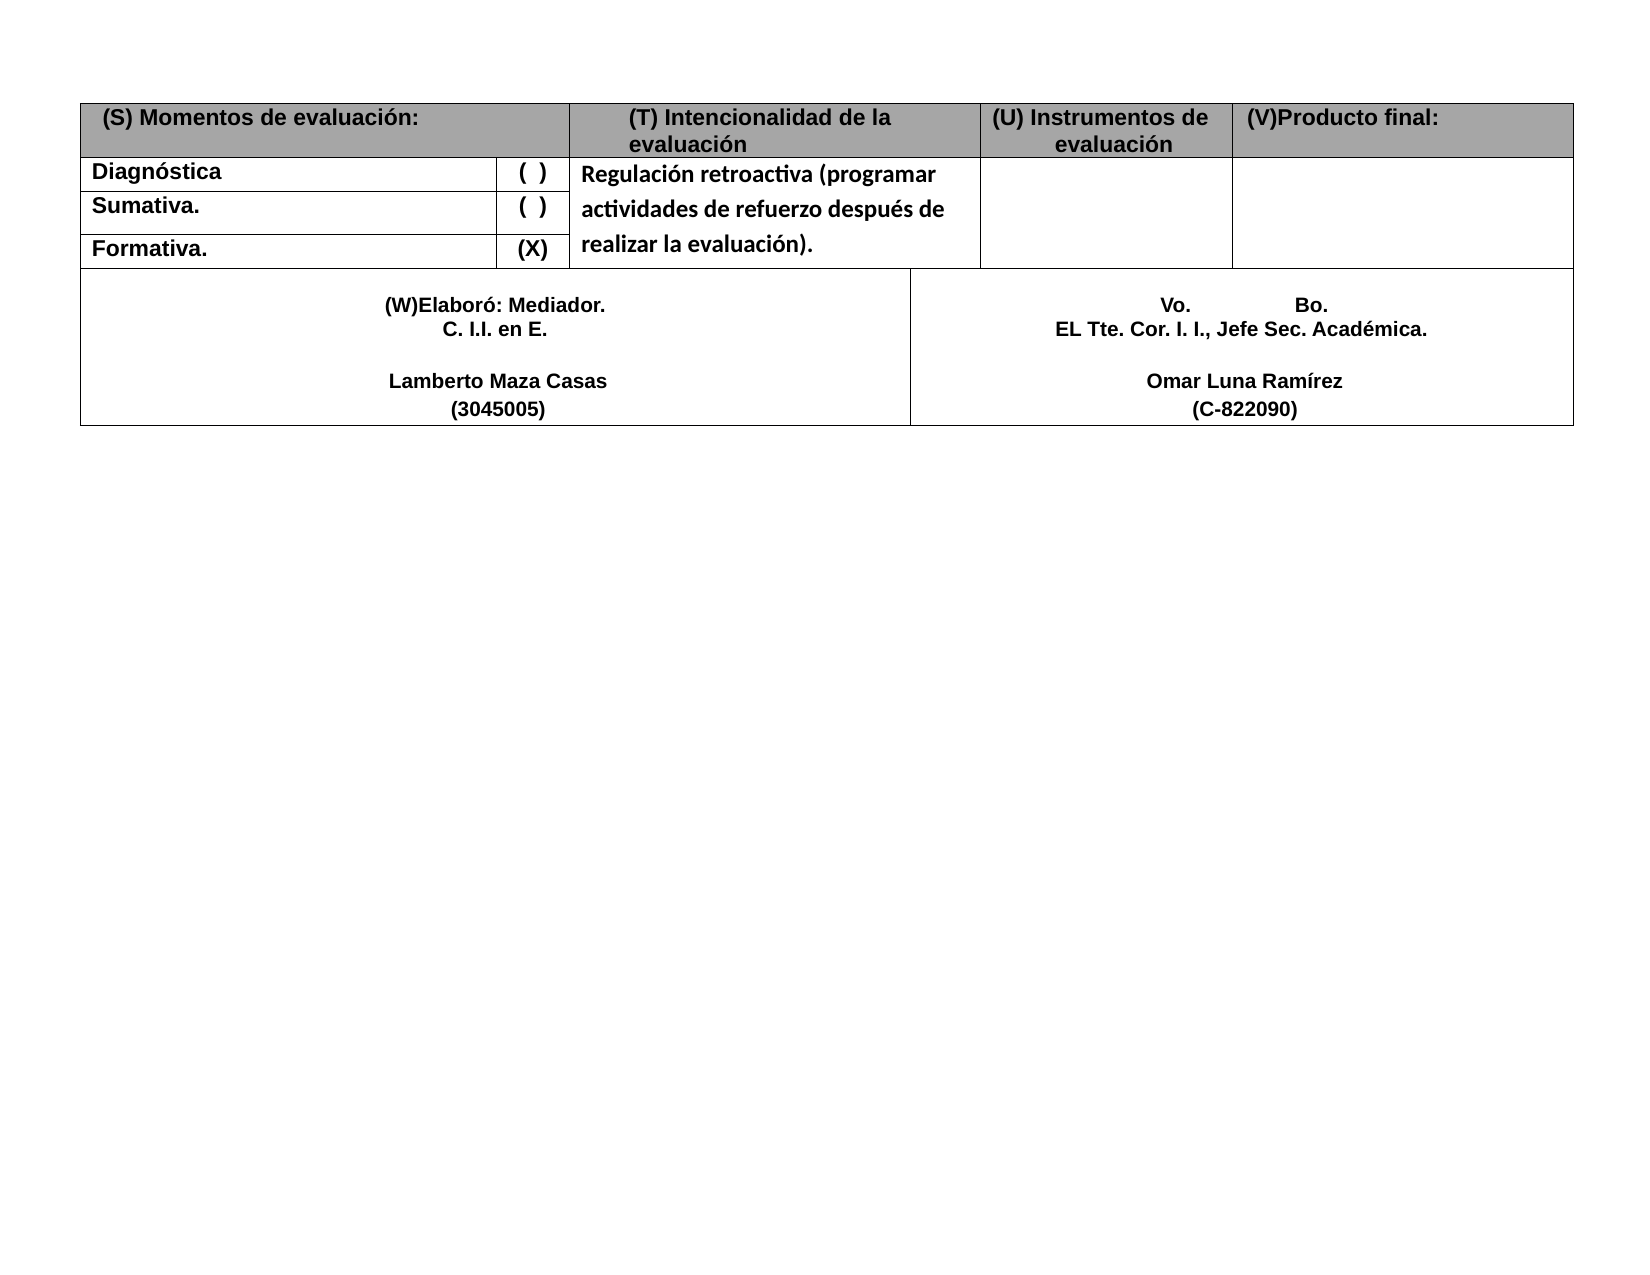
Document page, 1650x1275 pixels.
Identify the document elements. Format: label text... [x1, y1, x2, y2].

table_cell Diagnóstica [81, 158, 496, 191]
table_cell (X) [497, 235, 569, 268]
table_cell ( ) [497, 192, 569, 234]
table_cell [1233, 158, 1573, 268]
table_cell (V)Producto final: [1233, 104, 1573, 157]
table_cell Sumativa. [81, 192, 496, 234]
table_cell (W)Elaboró: Mediador. C. I.I. en E. Lamberto Maza Casas (3045005) [81, 269, 910, 424]
table_cell (U) Instrumentos de evaluación [981, 104, 1232, 157]
table_cell Regulación retroactiva (programar actividades de refuerzo después de realizar la evaluación). [570, 158, 980, 268]
table_cell Vo. Bo. EL Tte. Cor. I. I., Jefe Sec. Académica. Omar Luna Ramírez (C-822090) [911, 269, 1573, 424]
table_cell [981, 158, 1232, 268]
table_cell Formativa. [81, 235, 496, 268]
table_cell (T) Intencionalidad de la evaluación [570, 104, 980, 157]
table_cell (S) Momentos de evaluación: [81, 104, 569, 157]
table_cell ( ) [497, 158, 569, 191]
